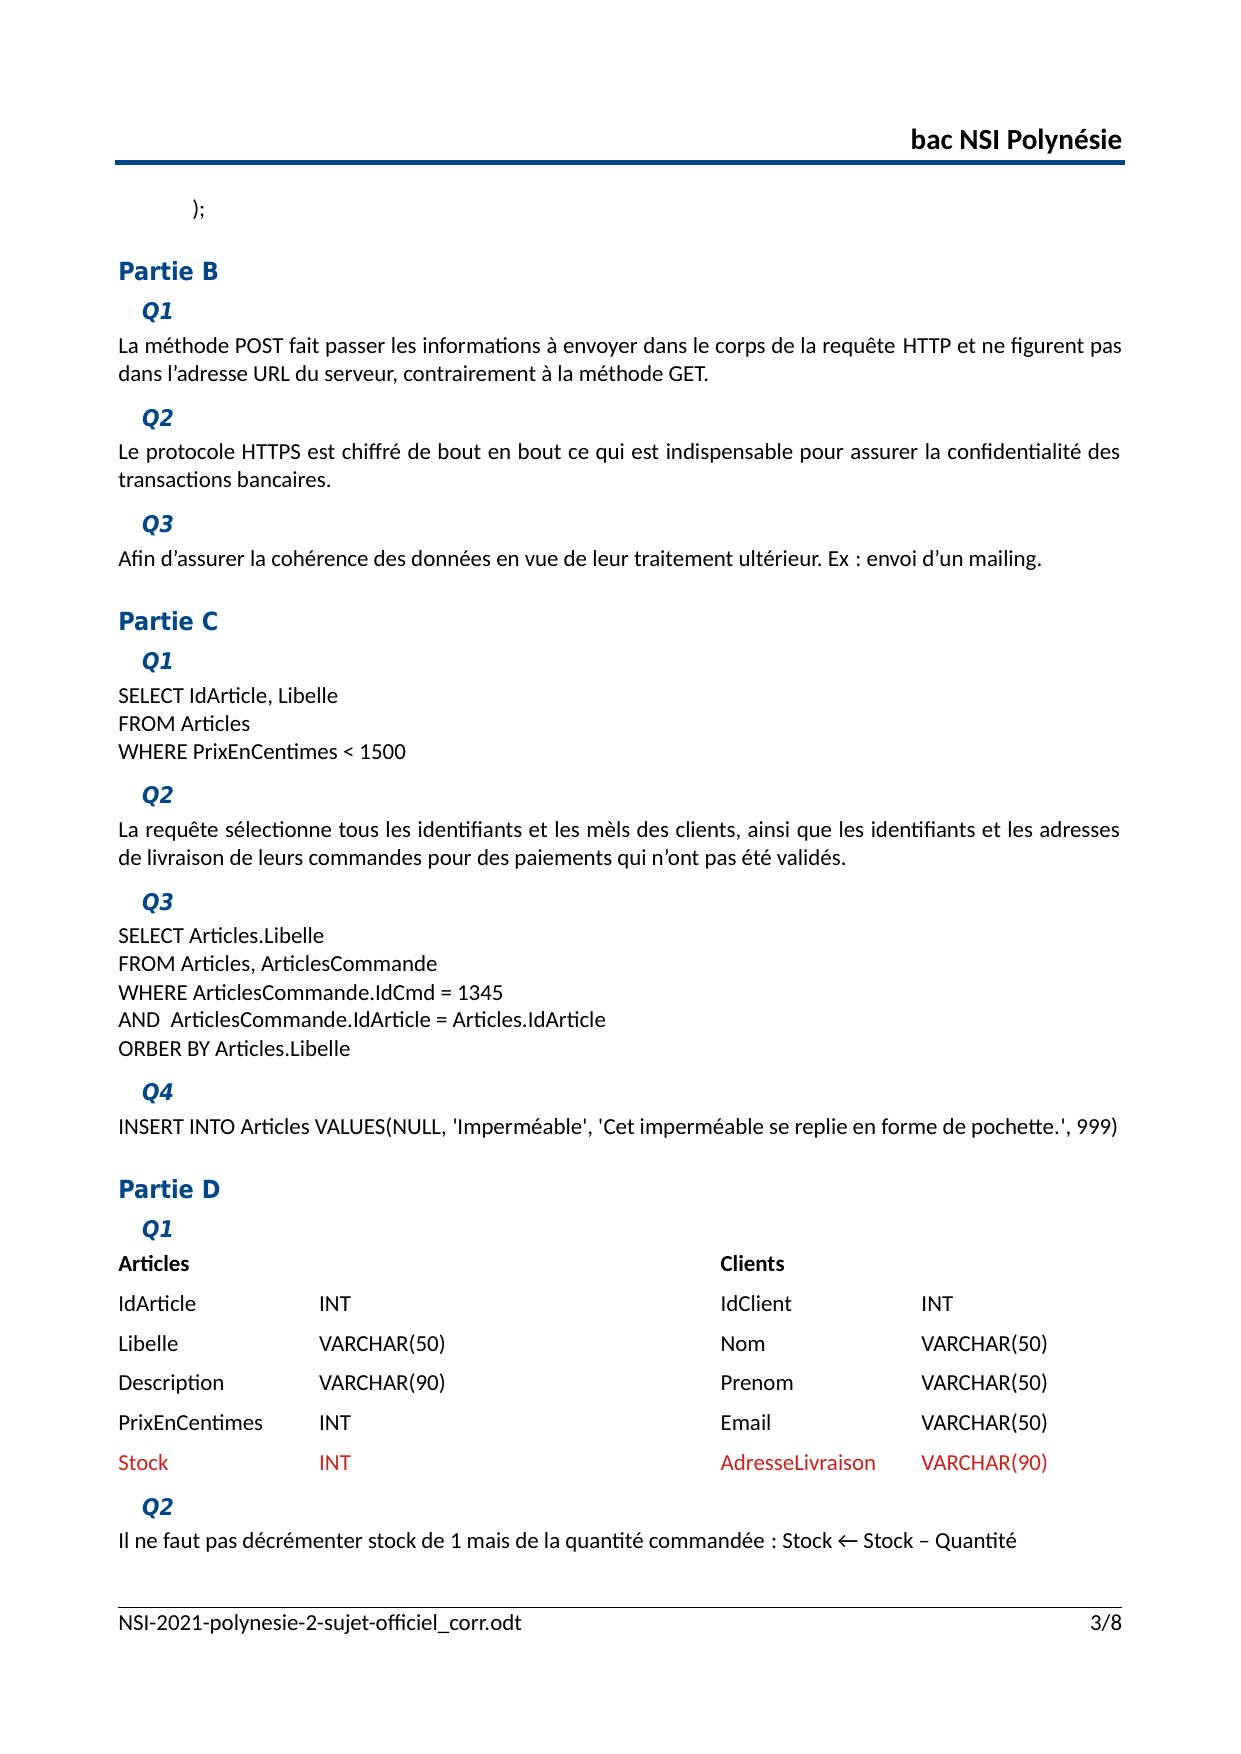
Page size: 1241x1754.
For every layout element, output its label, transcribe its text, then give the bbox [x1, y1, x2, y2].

table_cell INT [319, 1448, 520, 1488]
table_cell INT [921, 1289, 1122, 1329]
subtitle Partie C [118, 607, 1122, 636]
text La méthode POST fait passer les informations à envoyer dans le corps de la requête HTTP et ne figurent pas dans l’adresse URL du serveur, contrairement à la méthode GET. [118, 331, 1122, 387]
table_cell IdClient [720, 1289, 921, 1329]
table_cell VARCHAR(90) [921, 1448, 1122, 1488]
text ORBER BY Articles.Libelle [118, 1034, 1122, 1062]
table_header [319, 1249, 520, 1289]
table_cell AdresseLivraison [720, 1448, 921, 1488]
text AND ArticlesCommande.IdArticle = Articles.IdArticle [118, 1006, 1122, 1034]
text WHERE PrixEnCentimes < 1500 [118, 737, 1122, 765]
table_cell Email [720, 1408, 921, 1448]
text La requête sélectionne tous les identifiants et les mèls des clients, ainsi que les identifiants et les adresses de livraison de leurs commandes pour des paiements qui n’ont pas été validés. [118, 815, 1122, 871]
text SELECT IdArticle, Libelle [118, 681, 1122, 709]
subtitle Partie B [118, 257, 1122, 287]
table_cell VARCHAR(90) [319, 1369, 520, 1408]
table_cell IdArticle [118, 1289, 319, 1329]
table_cell PrixEnCentimes [118, 1408, 319, 1448]
table_cell VARCHAR(50) [921, 1369, 1122, 1408]
subtitle Q1 [142, 298, 1122, 325]
text Le protocole HTTPS est chiffré de bout en bout ce qui est indispensable pour assurer la confidentialité des transactions bancaires. [118, 437, 1122, 493]
text INSERT INTO Articles VALUES(NULL, 'Imperméable', 'Cet imperméable se replie en forme de pochette.', 999) [118, 1112, 1122, 1140]
table_cell [520, 1329, 720, 1368]
table_cell INT [319, 1289, 520, 1329]
subtitle Q3 [142, 889, 1122, 916]
subtitle Q1 [142, 648, 1122, 675]
text Il ne faut pas décrémenter stock de 1 mais de la quantité commandée : Stock ← Stock – Quantité [118, 1526, 1122, 1554]
text WHERE ArticlesCommande.IdCmd = 1345 [118, 978, 1122, 1006]
table_cell Nom [720, 1329, 921, 1368]
subtitle Q1 [142, 1216, 1122, 1243]
table_cell Prenom [720, 1369, 921, 1408]
text Afin d’assurer la cohérence des données en vue de leur traitement ultérieur. Ex : envoi d’un mailing. [118, 544, 1122, 572]
table_cell [520, 1369, 720, 1408]
subtitle Q4 [142, 1079, 1122, 1106]
text FROM Articles [118, 709, 1122, 737]
subtitle Q2 [142, 405, 1122, 431]
table_cell [520, 1408, 720, 1448]
subtitle Q2 [142, 1494, 1122, 1520]
table_header [520, 1249, 720, 1289]
table_cell VARCHAR(50) [319, 1329, 520, 1368]
table_cell INT [319, 1408, 520, 1448]
text FROM Articles, ArticlesCommande [118, 949, 1122, 978]
table_header Clients [720, 1249, 921, 1289]
table_cell Description [118, 1369, 319, 1408]
table_header Articles [118, 1249, 319, 1289]
table_cell Stock [118, 1448, 319, 1488]
text SELECT Articles.Libelle [118, 922, 1122, 949]
text ); [118, 194, 1122, 222]
table_cell VARCHAR(50) [921, 1408, 1122, 1448]
subtitle Q3 [142, 511, 1122, 538]
table_cell Libelle [118, 1329, 319, 1368]
subtitle Q2 [142, 783, 1122, 809]
subtitle Partie D [118, 1175, 1122, 1204]
table_cell [520, 1448, 720, 1488]
table_header [921, 1249, 1122, 1289]
table_cell VARCHAR(50) [921, 1329, 1122, 1368]
table_cell [520, 1289, 720, 1329]
